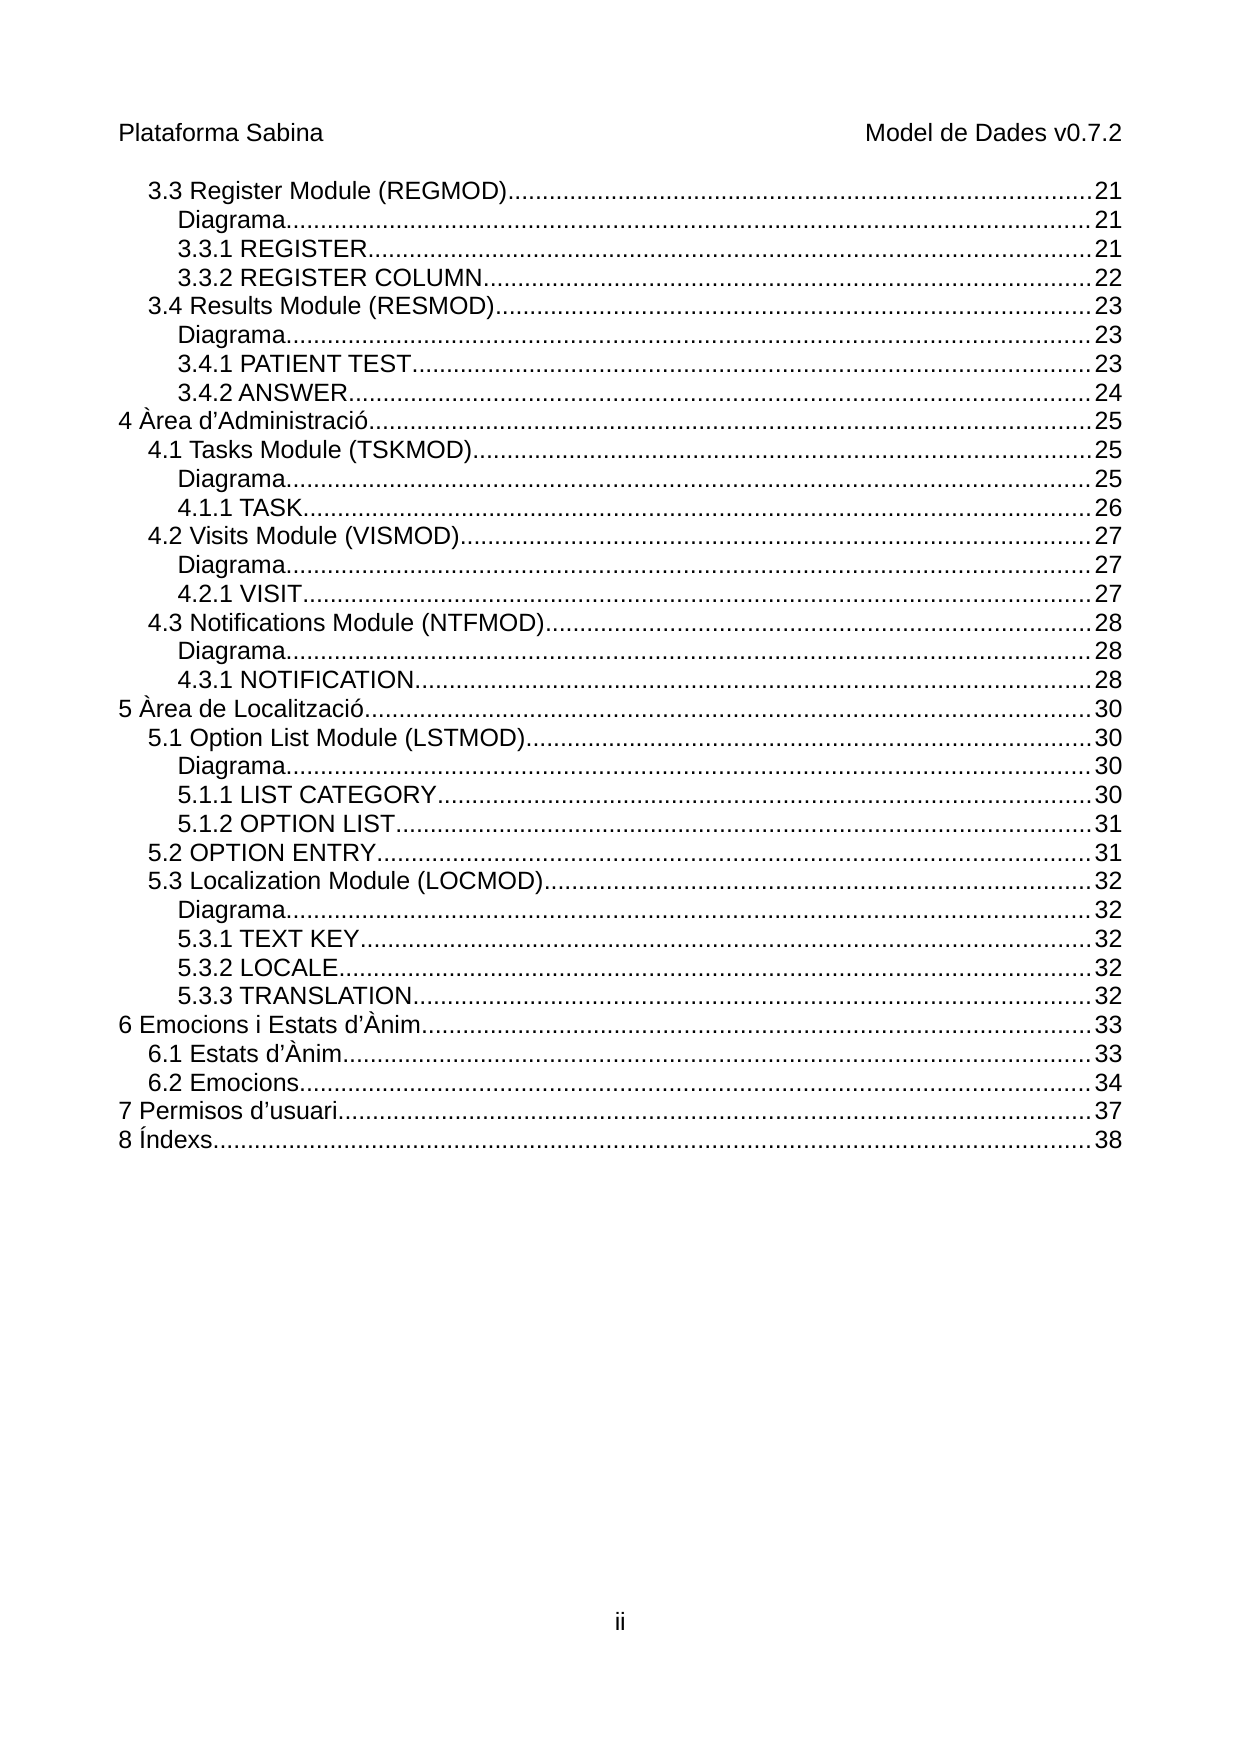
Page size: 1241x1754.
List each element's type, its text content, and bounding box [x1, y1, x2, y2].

text 4.2 Visits Module (VISMOD) 27 [148, 521, 1122, 550]
text 5.3.3 TRANSLATION 32 [177, 981, 1122, 1010]
text Diagrama 32 [177, 895, 1122, 924]
text Diagrama 21 [177, 205, 1122, 234]
text Diagrama 27 [177, 550, 1122, 579]
text 5.3.1 TEXT KEY 32 [177, 924, 1122, 953]
text 5.1.2 OPTION LIST 31 [177, 809, 1122, 838]
text Diagrama 30 [177, 751, 1122, 780]
text 3.4.2 ANSWER 24 [177, 378, 1122, 406]
text Diagrama 25 [177, 464, 1122, 493]
text 6.1 Estats d’Ànim 33 [148, 1039, 1122, 1068]
text 3.3.2 REGISTER COLUMN 22 [177, 263, 1122, 291]
text 4.1.1 TASK 26 [177, 493, 1122, 521]
text 3.3 Register Module (REGMOD) 21 [148, 176, 1122, 205]
text 6 Emocions i Estats d’Ànim 33 [118, 1010, 1122, 1039]
text 3.3.1 REGISTER 21 [177, 234, 1122, 263]
text 7 Permisos d’usuari 37 [118, 1096, 1122, 1125]
text 5.3.2 LOCALE 32 [177, 953, 1122, 981]
text 4 Àrea d’Administració 25 [118, 406, 1122, 435]
text 5 Àrea de Localització 30 [118, 694, 1122, 723]
text 4.3 Notifications Module (NTFMOD) 28 [148, 608, 1122, 636]
text 5.1 Option List Module (LSTMOD) 30 [148, 723, 1122, 751]
text 4.3.1 NOTIFICATION 28 [177, 665, 1122, 694]
text 3.4.1 PATIENT TEST 23 [177, 349, 1122, 378]
text Diagrama 23 [177, 320, 1122, 349]
text 3.4 Results Module (RESMOD) 23 [148, 291, 1122, 320]
text Diagrama 28 [177, 636, 1122, 665]
text 5.3 Localization Module (LOCMOD) 32 [148, 866, 1122, 895]
text 4.2.1 VISIT 27 [177, 579, 1122, 608]
text 6.2 Emocions 34 [148, 1068, 1122, 1096]
text 5.1.1 LIST CATEGORY 30 [177, 780, 1122, 809]
text 5.2 OPTION ENTRY 31 [148, 838, 1122, 866]
text 8 Índexs 38 [118, 1125, 1122, 1154]
text 4.1 Tasks Module (TSKMOD) 25 [148, 435, 1122, 464]
